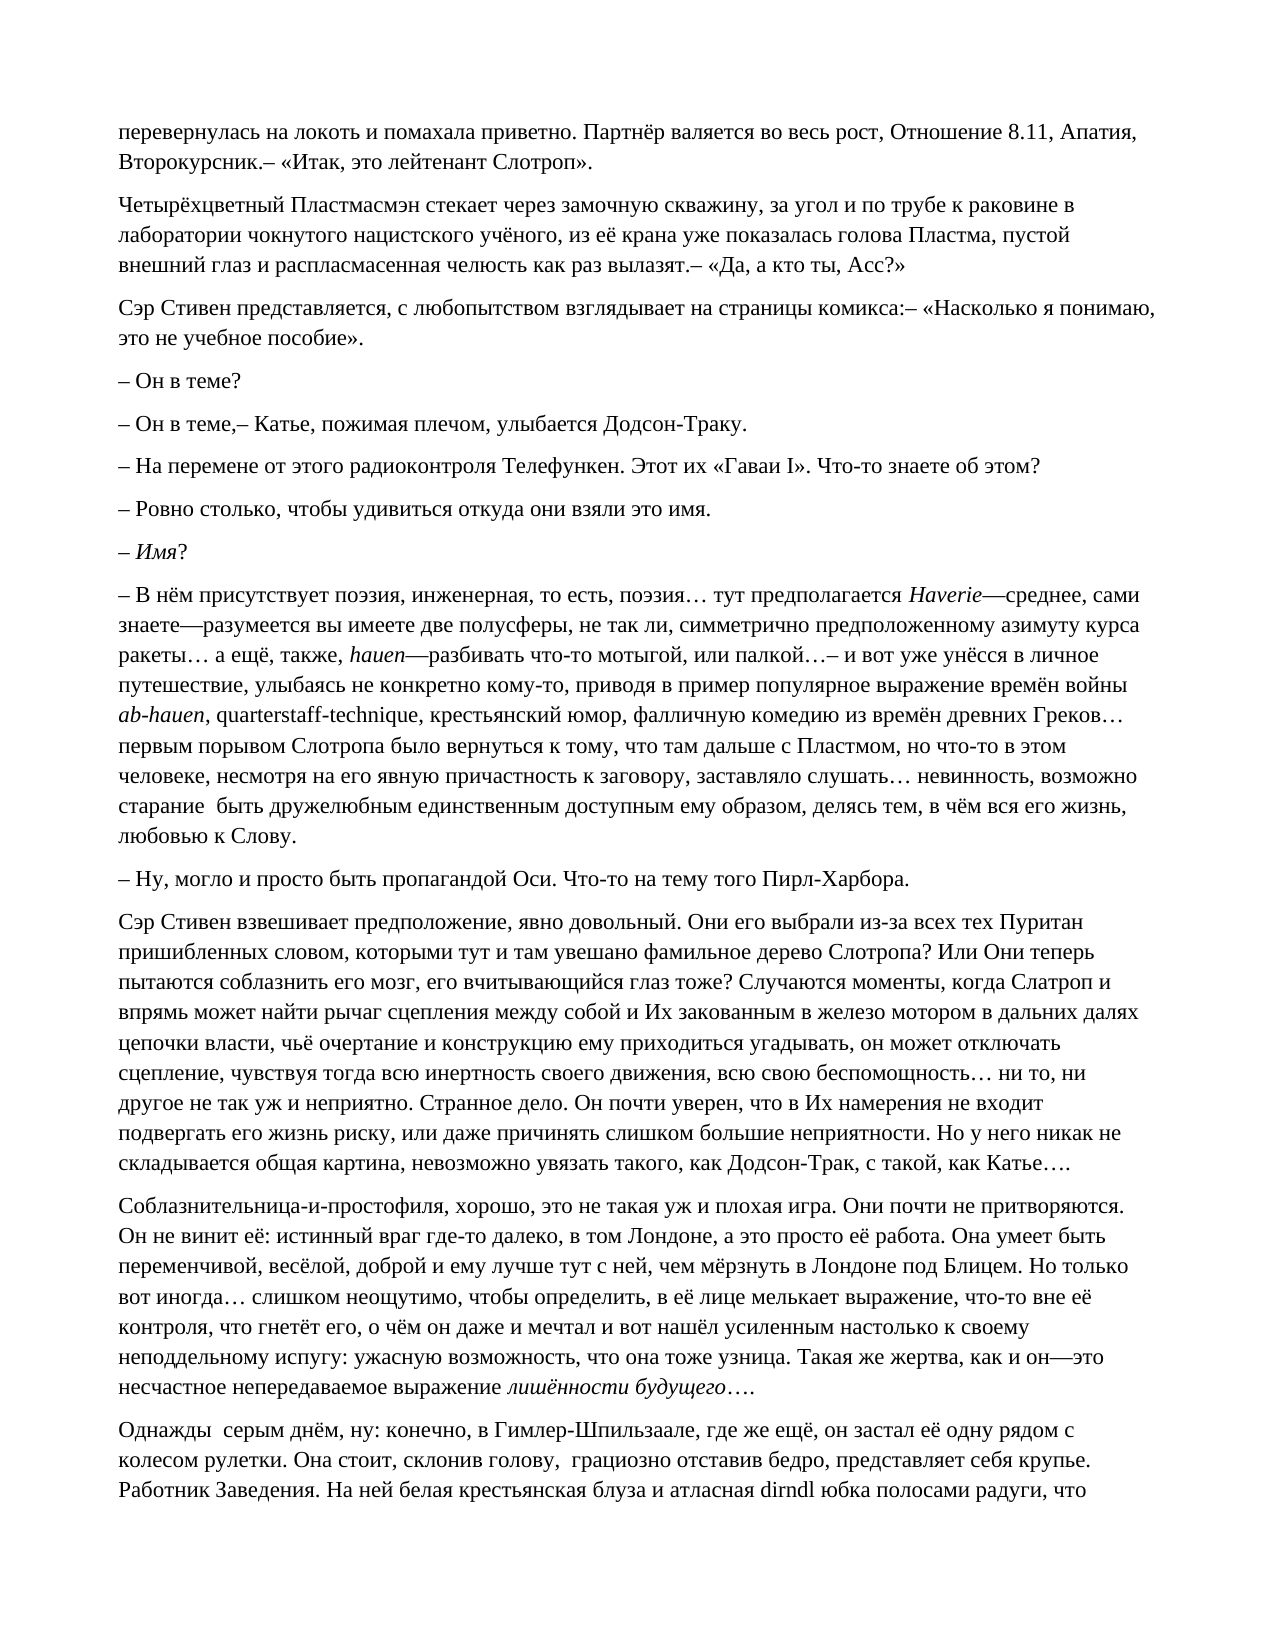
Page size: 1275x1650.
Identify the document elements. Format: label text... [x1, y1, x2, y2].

text – Он в теме,– Катье, пожимая плечом, улыбается Додсон-Траку. [118, 410, 1157, 436]
text – Он в теме? [118, 367, 1157, 393]
text – Ну, могло и просто быть пропагандой Оси. Что-то на тему того Пирл-Харбора. [118, 865, 1157, 891]
text – Ровно столько, чтобы удивиться откуда они взяли это имя. [118, 495, 1157, 522]
text Соблазнительница-и-простофиля, хорошо, это не такая уж и плохая игра. Они почти не притворяются. Он не винит её: истинный враг где-то далеко, в том Лондоне, а это просто её работа. Она умеет быть переменчивой, весёлой, доброй и ему лучше тут с ней, чем мёрзнуть в Лондоне под Блицем. Но только вот иногда… слишком неощутимо, чтобы определить, в её лице мелькает выражение, что-то вне её контроля, что гнетёт его, о чём он даже и мечтал и вот нашёл усиленным настолько к своему неподдельному испугу: ужасную возможность, что она тоже узница. Такая же жертва, как и он—это несчастное непередаваемое выражение лишённости будущего…. [118, 1192, 1157, 1400]
text – Имя? [118, 538, 1157, 564]
text Сэр Стивен представляется, с любопытством взглядывает на страницы комикса:– «Насколько я понимаю, это не учебное пособие». [118, 294, 1157, 351]
text перевернулась на локоть и помахала приветно. Партнёр валяется во весь рост, Отношение 8.11, Апатия, Второкурсник.– «Итак, это лейтенант Слотроп». [118, 118, 1157, 175]
text Сэр Стивен взвешивает предположение, явно довольный. Они его выбрали из-за всех тех Пуритан пришибленных словом, которыми тут и там увешано фамильное дерево Слотропа? Или Они теперь пытаются соблазнить его мозг, его вчитывающийся глаз тоже? Случаются моменты, когда Слатроп и впрямь может найти рычаг сцепления между собой и Их закованным в железо мотором в дальних далях цепочки власти, чьё очертание и конструкцию ему приходиться угадывать, он может отключать сцепление, чувствуя тогда всю инертность своего движения, всю свою беспомощность… ни то, ни другое не так уж и неприятно. Странное дело. Он почти уверен, что в Их намерения не входит подвергать его жизнь риску, или даже причинять слишком большие неприятности. Но у него никак не складывается общая картина, невозможно увязать такого, как Додсон-Трак, с такой, как Катье…. [118, 908, 1157, 1176]
text – В нём присутствует поэзия, инженерная, то есть, поэзия… тут предполагается Haverie—среднее, сами знаете—разумеется вы имеете две полусферы, не так ли, симметрично предположенному азимуту курса ракеты… а ещё, также, hauen—разбивать что-то мотыгой, или палкой…– и вот уже унёсся в личное путешествие, улыбаясь не конкретно кому-то, приводя в пример популярное выражение времён войны ab-hauen, quarterstaff-technique, крестьянский юмор, фалличную комедию из времён древних Греков… первым порывом Слотропа было вернуться к тому, что там дальше с Пластмом, но что-то в этом человеке, несмотря на его явную причастность к заговору, заставляло слушать… невинность, возможно старание быть дружелюбным единственным доступным ему образом, делясь тем, в чём вся его жизнь, любовью к Слову. [118, 581, 1157, 849]
text – На перемене от этого радиоконтроля Телефункен. Этот их «Гаваи I». Что-то знаете об этом? [118, 452, 1157, 479]
text Четырёхцветный Пластмасмэн стекает через замочную скважину, за угол и по трубе к раковине в лаборатории чокнутого нацистского учёного, из её крана уже показалась голова Пластма, пустой внешний глаз и распласмасенная челюсть как раз вылазят.– «Да, а кто ты, Асс?» [118, 191, 1157, 278]
text Однажды серым днём, ну: конечно, в Гимлер-Шпильзаале, где же ещё, он застал её одну рядом с колесом рулетки. Она стоит, склонив голову, грациозно отставив бедро, представляет себя крупье. Работник Заведения. На ней белая крестьянская блуза и атласная dirndl юбка полосами радуги, что [118, 1416, 1157, 1503]
